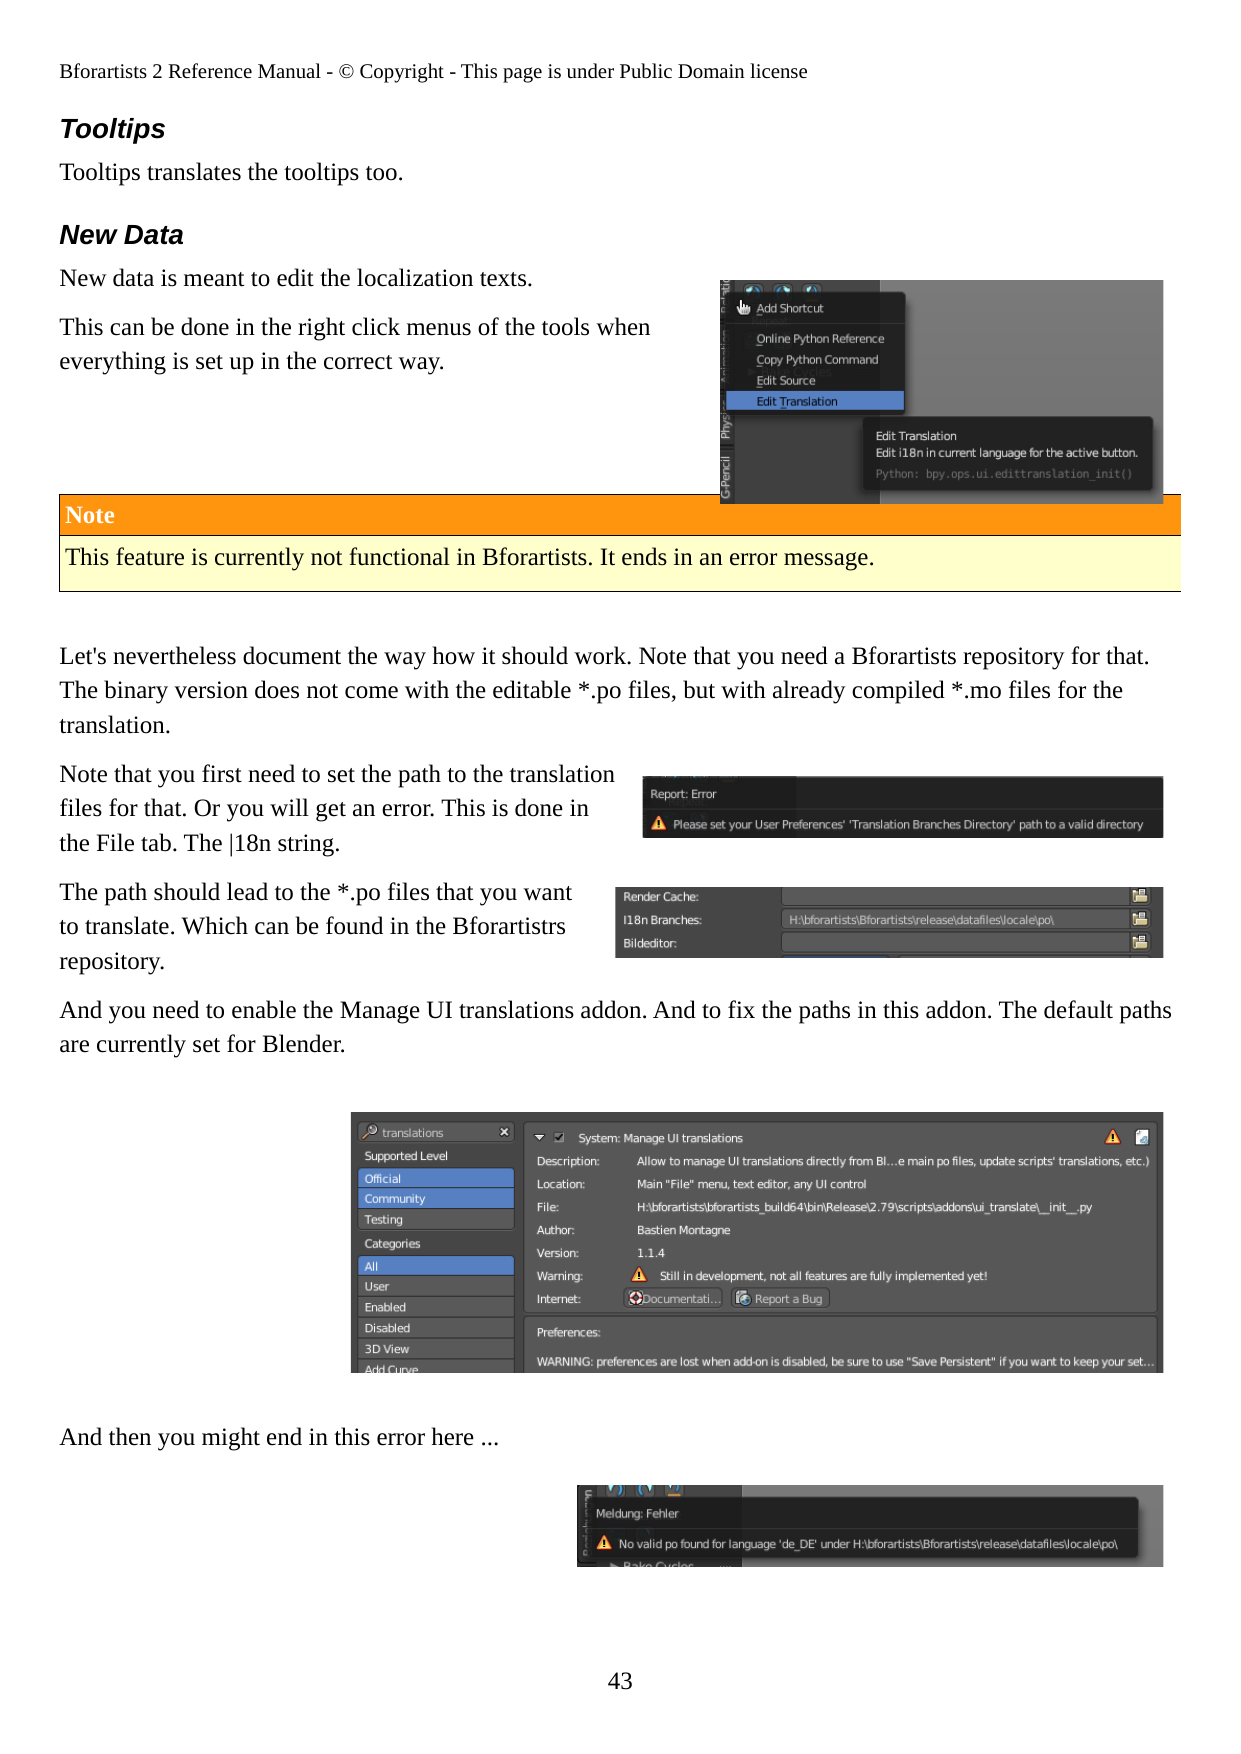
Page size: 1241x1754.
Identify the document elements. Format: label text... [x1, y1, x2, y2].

text New data is meant to edit the localization texts. [59, 263, 1181, 292]
subtitle New Data [59, 218, 1181, 250]
text The path should lead to the *.po files that you want to translate. Which can be found in the Bforartistrs repository. [59, 877, 1181, 974]
table_header Note [60, 495, 1181, 535]
table_cell This feature is currently not functional in Bforartists. It ends in an error message. [60, 536, 1181, 591]
text And then you might end in this error here ... [59, 1422, 1181, 1451]
text Note that you first need to set the path to the translation files for that. Or you will get an error. This is done in the File tab. The |18n string. [59, 759, 1181, 857]
text And you need to enable the Manage UI translations addon. And to fix the paths in this addon. The default paths are currently set for Blender. [59, 995, 1181, 1058]
text Tooltips translates the tooltips too. [59, 157, 1181, 186]
picture [642, 776, 1164, 838]
picture [350, 1112, 1164, 1373]
subtitle Tooltips [59, 113, 1181, 144]
picture [577, 1485, 1164, 1567]
picture [615, 887, 1164, 958]
text Let's nevertheless document the way how it should work. Note that you need a Bforartists repository for that. The binary version does not come with the editable *.po files, but with already compiled *.mo files for the translation. [59, 641, 1181, 738]
picture [720, 280, 1164, 504]
text This can be done in the right click menus of the tools when everything is set up in the correct way. [59, 312, 720, 375]
